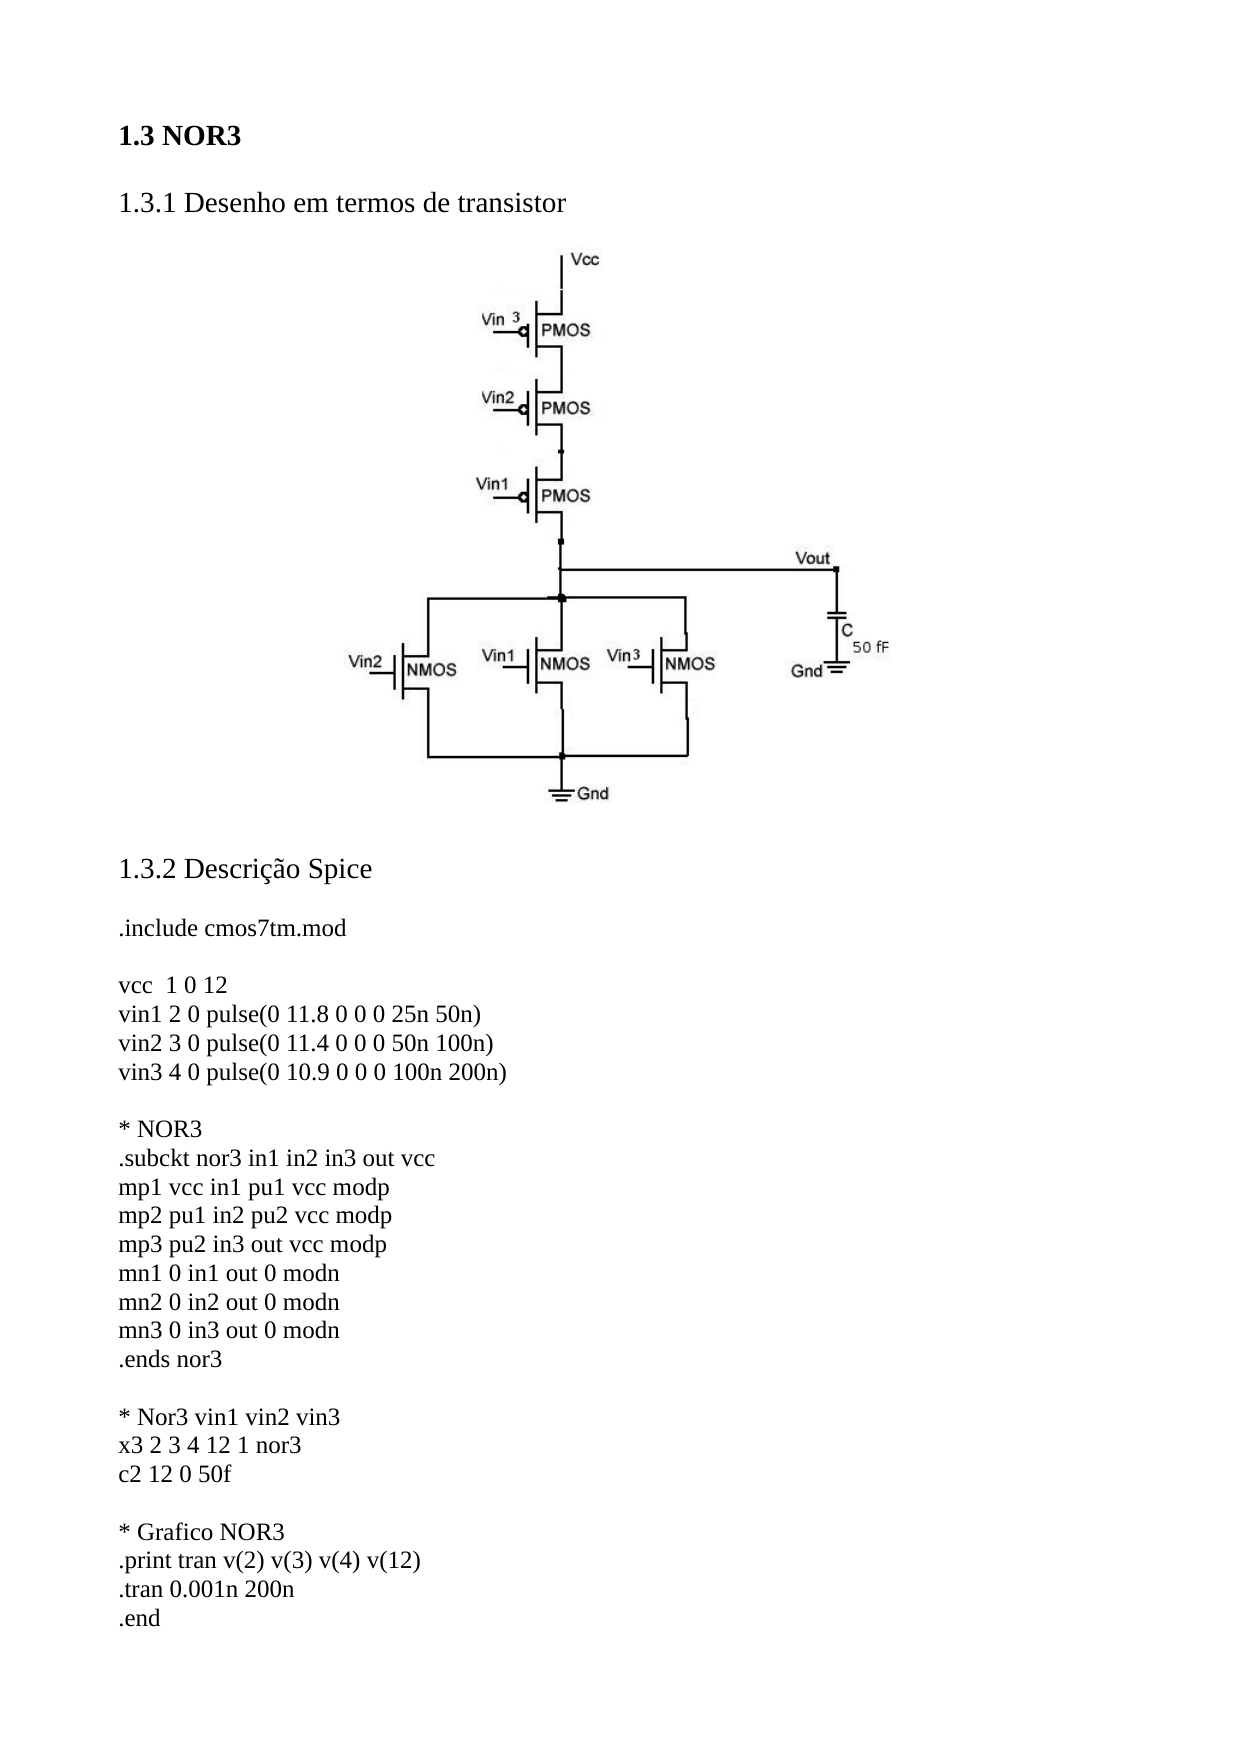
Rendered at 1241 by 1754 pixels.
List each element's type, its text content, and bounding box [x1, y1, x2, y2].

text * Grafico NOR3 [118, 1517, 1122, 1546]
text * Nor3 vin1 vin2 vin3 [118, 1402, 1122, 1431]
text vin3 4 0 pulse(0 10.9 0 0 0 100n 200n) [118, 1057, 1122, 1086]
text c2 12 0 50f [118, 1459, 1122, 1488]
text .print tran v(2) v(3) v(4) v(12) [118, 1546, 1122, 1574]
text vin1 2 0 pulse(0 11.8 0 0 0 25n 50n) [118, 999, 1122, 1028]
text .subckt nor3 in1 in2 in3 out vcc [118, 1143, 1122, 1172]
picture [343, 247, 897, 822]
text mn1 0 in1 out 0 modn [118, 1258, 1122, 1287]
text .end [118, 1603, 1122, 1632]
text x3 2 3 4 12 1 nor3 [118, 1431, 1122, 1459]
text .ends nor3 [118, 1344, 1122, 1373]
text 1.3 NOR3 [118, 118, 1122, 152]
text 1.3.1 Desenho em termos de transistor [118, 185, 1122, 219]
text .include cmos7tm.mod [118, 913, 1122, 942]
text vin2 3 0 pulse(0 11.4 0 0 0 50n 100n) [118, 1028, 1122, 1057]
text mp2 pu1 in2 pu2 vcc modp [118, 1201, 1122, 1229]
text mp3 pu2 in3 out vcc modp [118, 1229, 1122, 1258]
text vcc 1 0 12 [118, 971, 1122, 999]
text mn2 0 in2 out 0 modn [118, 1287, 1122, 1316]
text .tran 0.001n 200n [118, 1574, 1122, 1603]
text 1.3.2 Descrição Spice [118, 851, 1122, 884]
text * NOR3 [118, 1114, 1122, 1143]
text mn3 0 in3 out 0 modn [118, 1316, 1122, 1344]
text mp1 vcc in1 pu1 vcc modp [118, 1172, 1122, 1201]
